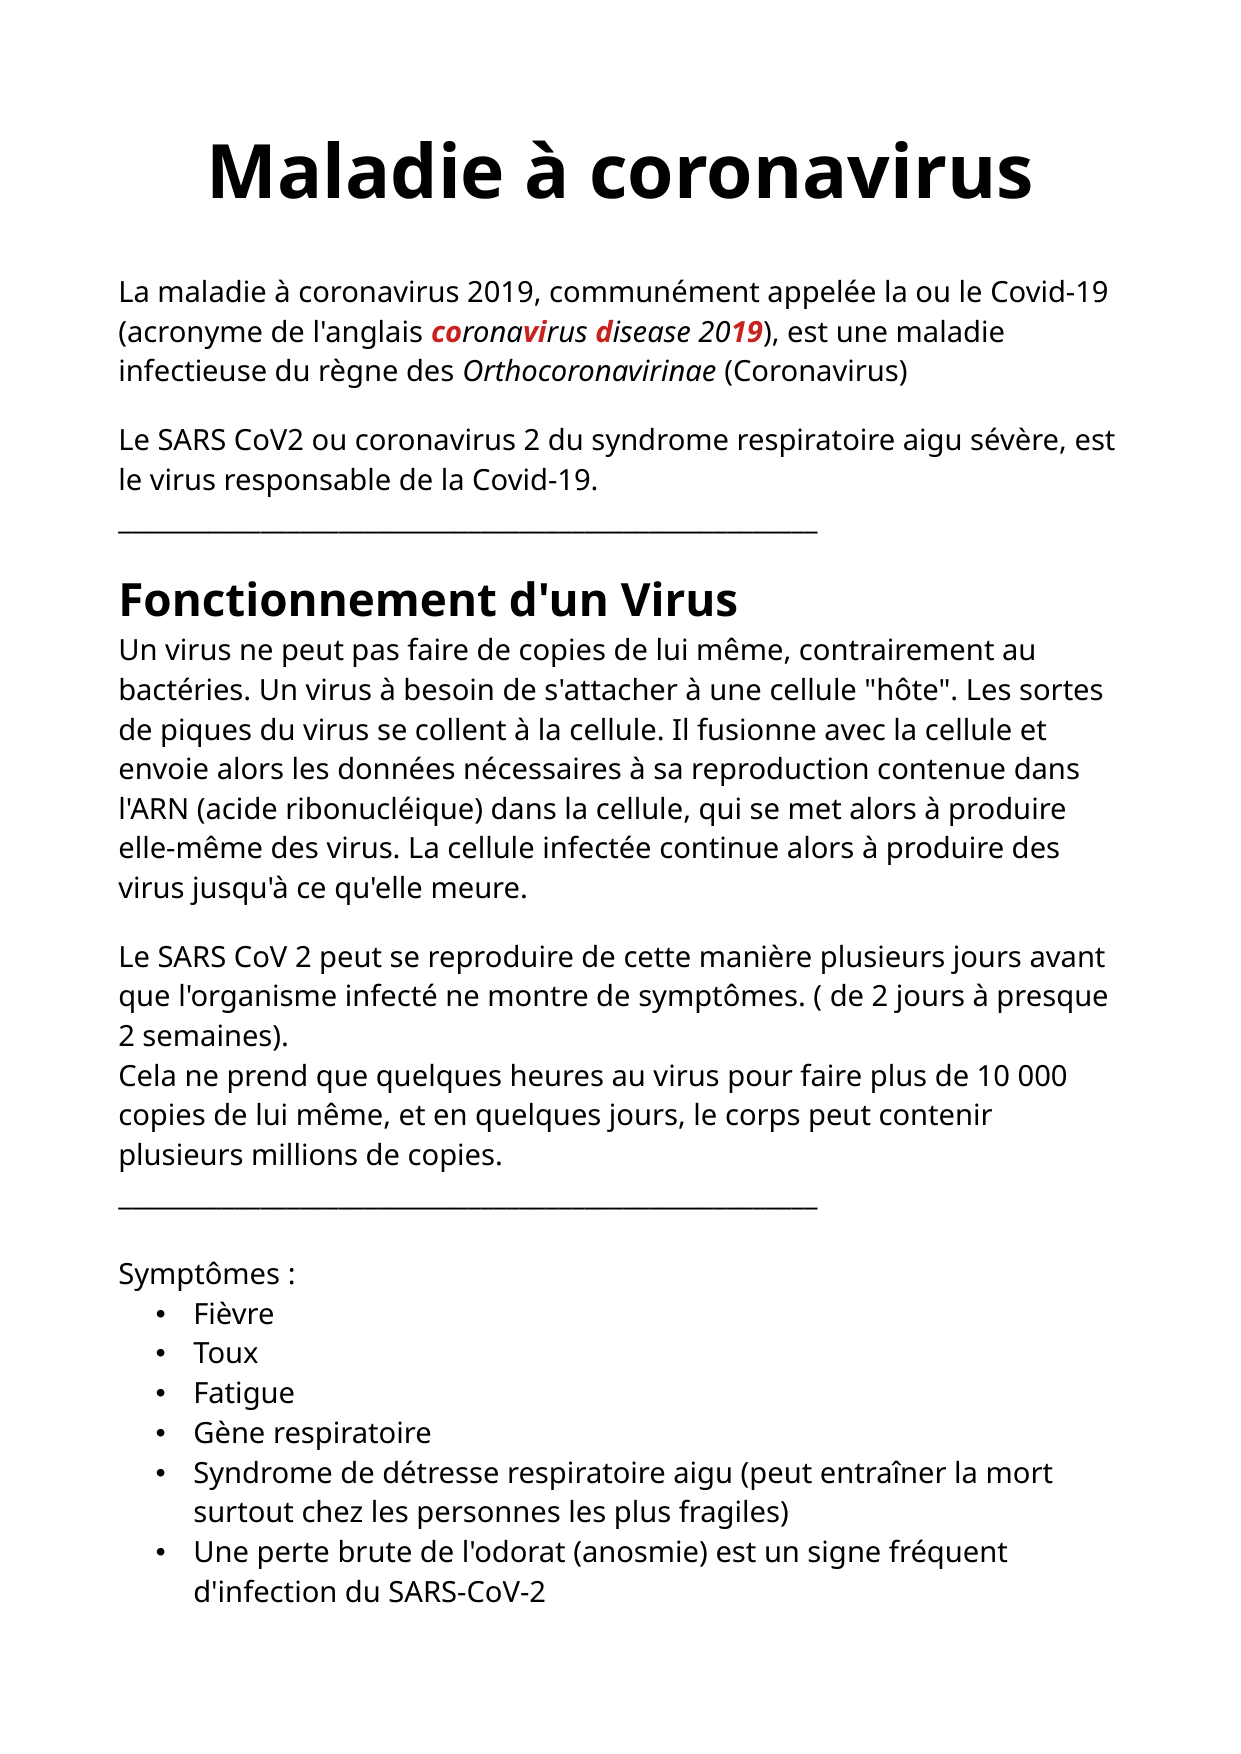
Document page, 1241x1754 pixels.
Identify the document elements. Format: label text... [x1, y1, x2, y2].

list Fatigue [156, 1372, 1122, 1412]
list Gène respiratoire [156, 1412, 1122, 1452]
text Symptômes : [118, 1253, 1122, 1293]
list Toux [156, 1333, 1122, 1372]
text Maladie à coronavirus [118, 118, 1122, 220]
text Cela ne prend que quelques heures au virus pour faire plus de 10 000 copies de lui même, et en quelques jours, le corps peut contenir plusieurs millions de copies. [118, 1055, 1122, 1174]
list Une perte brute de l'odorat (anosmie) est un signe fréquent d'infection du SARS-CoV-2 [156, 1531, 1122, 1611]
list Fièvre [156, 1293, 1122, 1333]
list Syndrome de détresse respiratoire aigu (peut entraîner la mort surtout chez les personnes les plus fragiles) [156, 1452, 1122, 1531]
text Un virus ne peut pas faire de copies de lui même, contrairement au bactéries. Un virus à besoin de s'attacher à une cellule "hôte". Les sortes de piques du virus se collent à la cellule. Il fusionne avec la cellule et envoie alors les données nécessaires à sa reproduction contenue dans l'ARN (acide ribonucléique) dans la cellule, qui se met alors à produire elle-même des virus. La cellule infectée continue alors à produire des virus jusqu'à ce qu'elle meure. [118, 629, 1122, 907]
text La maladie à coronavirus 2019, communément appelée la ou le Covid-19 (acronyme de l'anglais coronavirus disease 2019), est une maladie infectieuse du règne des Orthocoronavirinae (Coronavirus) [118, 271, 1122, 390]
text ______________________________________________________ [118, 1174, 1122, 1214]
text Le SARS CoV2 ou coronavirus 2 du syndrome respiratoire aigu sévère, est le virus responsable de la Covid-19. [118, 419, 1122, 498]
text Fonctionnement d'un Virus [118, 567, 1122, 629]
text ______________________________________________________ [118, 498, 1122, 538]
text Le SARS CoV 2 peut se reproduire de cette manière plusieurs jours avant que l'organisme infecté ne montre de symptômes. ( de 2 jours à presque 2 semaines). [118, 936, 1122, 1055]
